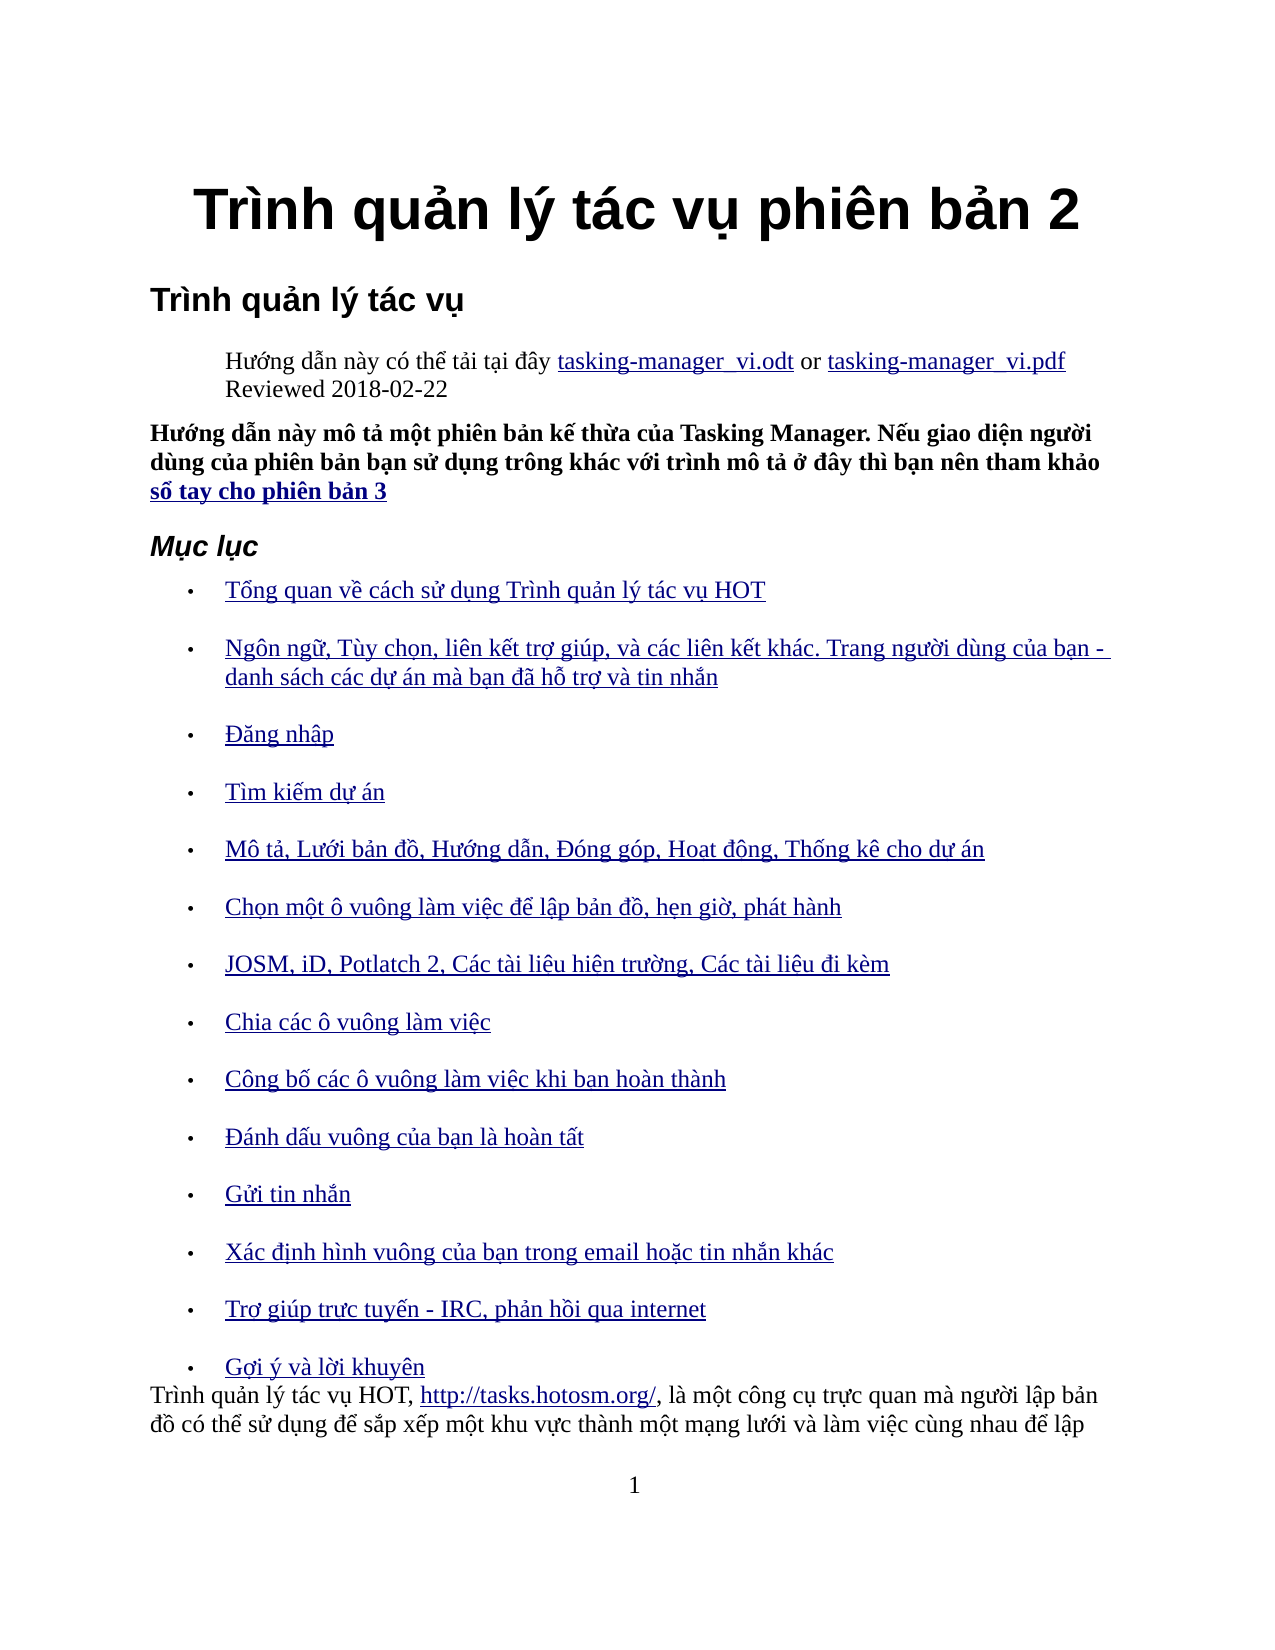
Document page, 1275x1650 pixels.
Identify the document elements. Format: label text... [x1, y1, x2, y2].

list Gợi ý và lời khuyên [187, 1352, 1125, 1381]
list Đăng nhập [187, 719, 1125, 777]
list Ngôn ngữ, Tùy chọn, liên kết trợ giúp, và các liên kết khác. Trang người dùng của bạn - danh sách các dự án mà bạn đã hỗ trợ và tin nhắn [187, 633, 1125, 719]
title Trình quản lý tác vụ phiên bản 2 [150, 175, 1125, 242]
list Trợ giúp trực tuyến - IRC, phản hồi qua internet [187, 1294, 1125, 1352]
list Đánh dấu vuông của bạn là hoàn tất [187, 1122, 1125, 1179]
list Xác định hình vuông của bạn trong email hoặc tin nhắn khác [187, 1237, 1125, 1294]
list Gửi tin nhắn [187, 1179, 1125, 1237]
text Trình quản lý tác vụ HOT, http://tasks.hotosm.org/, là một công cụ trực quan mà người lập bản đồ có thể sử dụng để sắp xếp một khu vực thành một mạng lưới và làm việc cùng nhau để lập [150, 1381, 1125, 1438]
list Chọn một ô vuông làm việc để lập bản đồ, hẹn giờ, phát hành [187, 892, 1125, 949]
text Hướng dẫn này có thể tải tại đây tasking-manager_vi.odt or tasking-manager_vi.pdf Reviewed 2018-02-22 [225, 346, 1125, 403]
list Tổng quan về cách sử dụng Trình quản lý tác vụ HOT [187, 576, 1125, 633]
list JOSM, iD, Potlatch 2, Các tài liệu hiện trường, Các tài liệu đi kèm [187, 949, 1125, 1007]
list Tìm kiếm dự án [187, 777, 1125, 834]
list Mô tả, Lưới bản đồ, Hướng dẫn, Đóng góp, Hoạt động, Thống kê cho dự án [187, 834, 1125, 892]
text Hướng dẫn này mô tả một phiên bản kế thừa của Tasking Manager. Nếu giao diện người dùng của phiên bản bạn sử dụng trông khác với trình mô tả ở đây thì bạn nên tham khảo sổ tay cho phiên bản 3 [150, 418, 1125, 504]
list Chia các ô vuông làm việc [187, 1007, 1125, 1064]
subtitle Mục lục [150, 529, 1125, 563]
subtitle Trình quản lý tác vụ [150, 279, 1125, 318]
list Công bố các ô vuông làm việc khi bạn hoàn thành [187, 1064, 1125, 1122]
